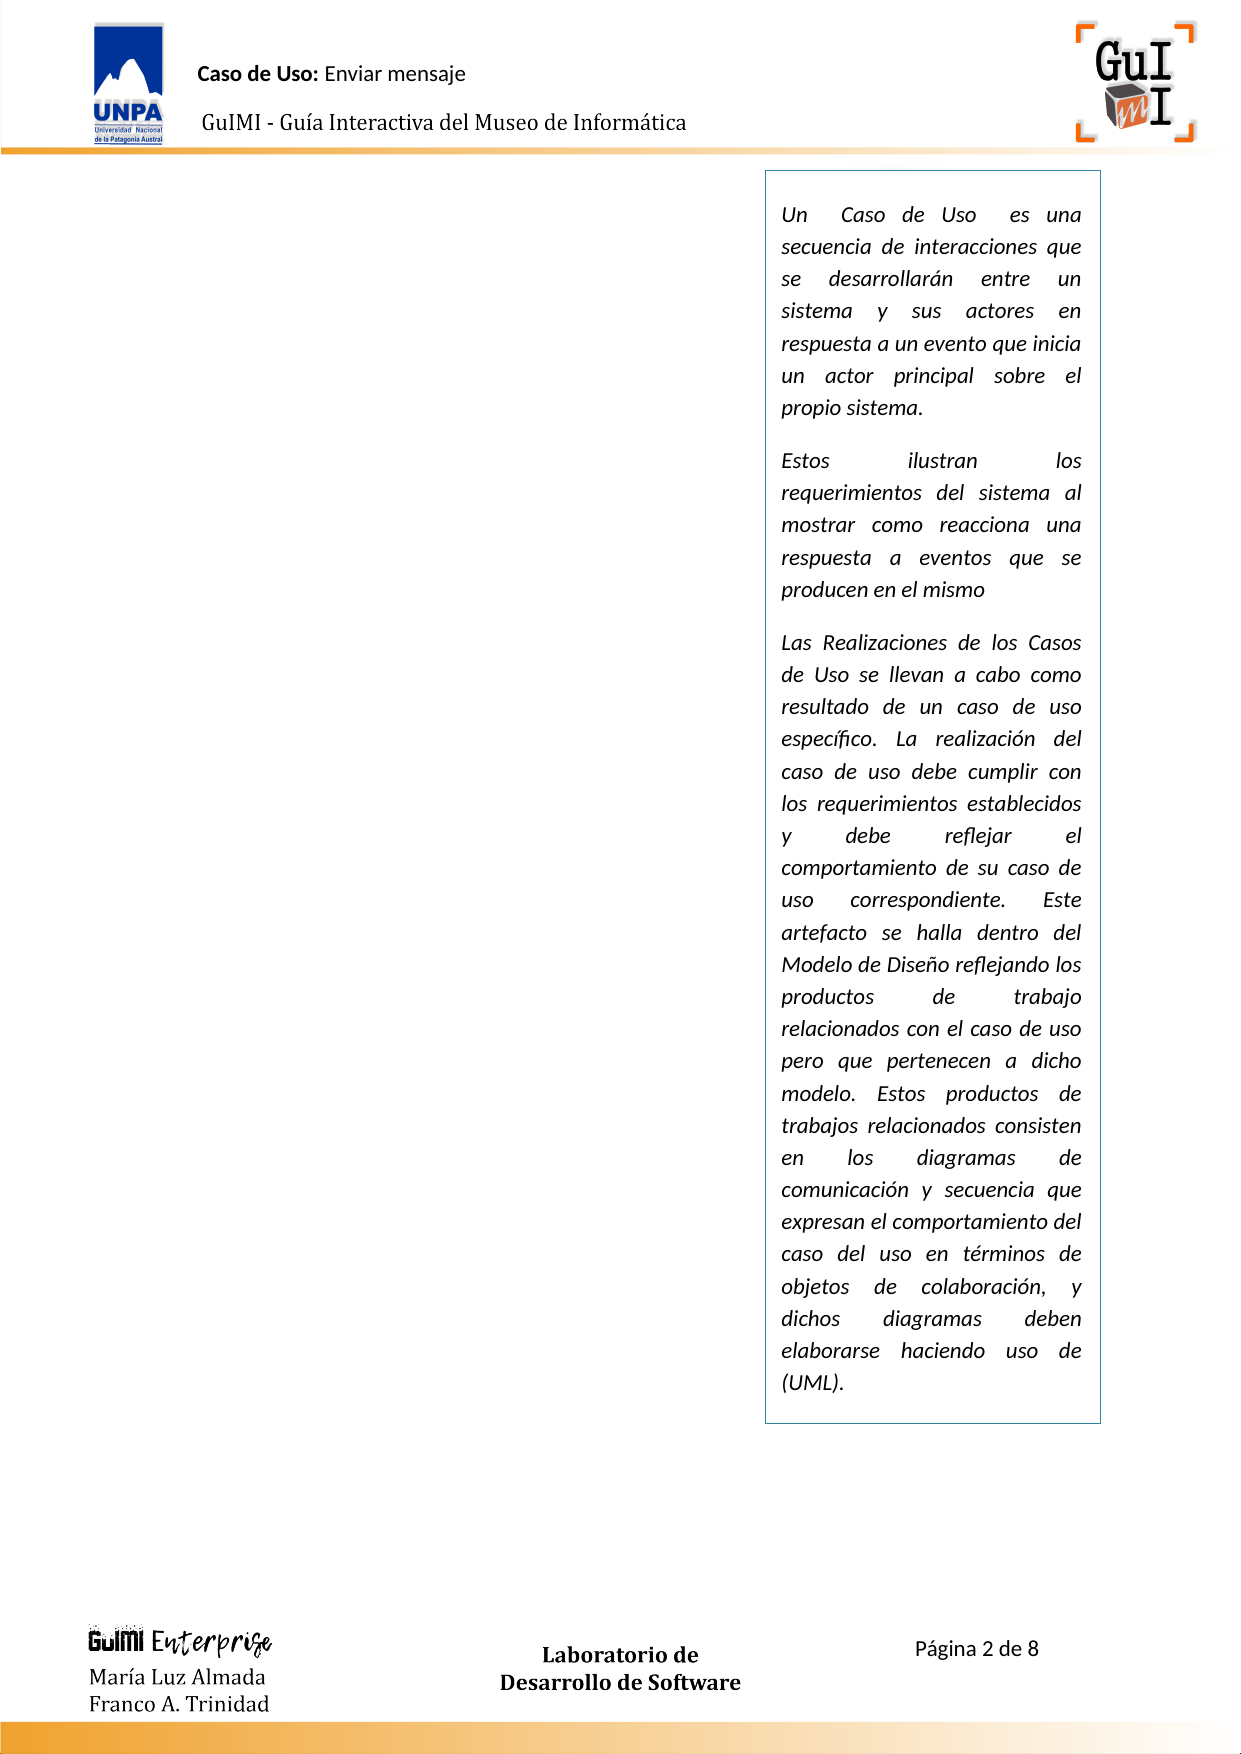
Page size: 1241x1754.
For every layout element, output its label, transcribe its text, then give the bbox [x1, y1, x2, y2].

picture [772, 161, 1014, 170]
picture [0, 0, 1241, 155]
text Las Realizaciones de los Casos de Uso se llevan a cabo como resultado de un caso de uso específico. La realización del caso de uso debe cumplir con los requerimientos establecidos y debe reflejar el comportamiento de su caso de uso correspondiente. Este artefacto se halla dentro del Modelo de Diseño reflejando los productos de trabajo relacionados con el caso de uso pero que pertenecen a dicho modelo. Estos productos de trabajos relacionados consisten en los diagramas de comunicación y secuencia que expresan el comportamiento del caso del uso en términos de objetos de colaboración, y dichos diagramas deben elaborarse haciendo uso de (UML). [781, 628, 1084, 1396]
picture [0, 1613, 1241, 1754]
text Estos ilustran los requerimientos del sistema al mostrar como reacciona una respuesta a eventos que se producen en el mismo [781, 446, 1084, 603]
text Un Caso de Uso es una secuencia de interacciones que se desarrollarán entre un sistema y sus actores en respuesta a un evento que inicia un actor principal sobre el propio sistema. [781, 200, 1084, 421]
